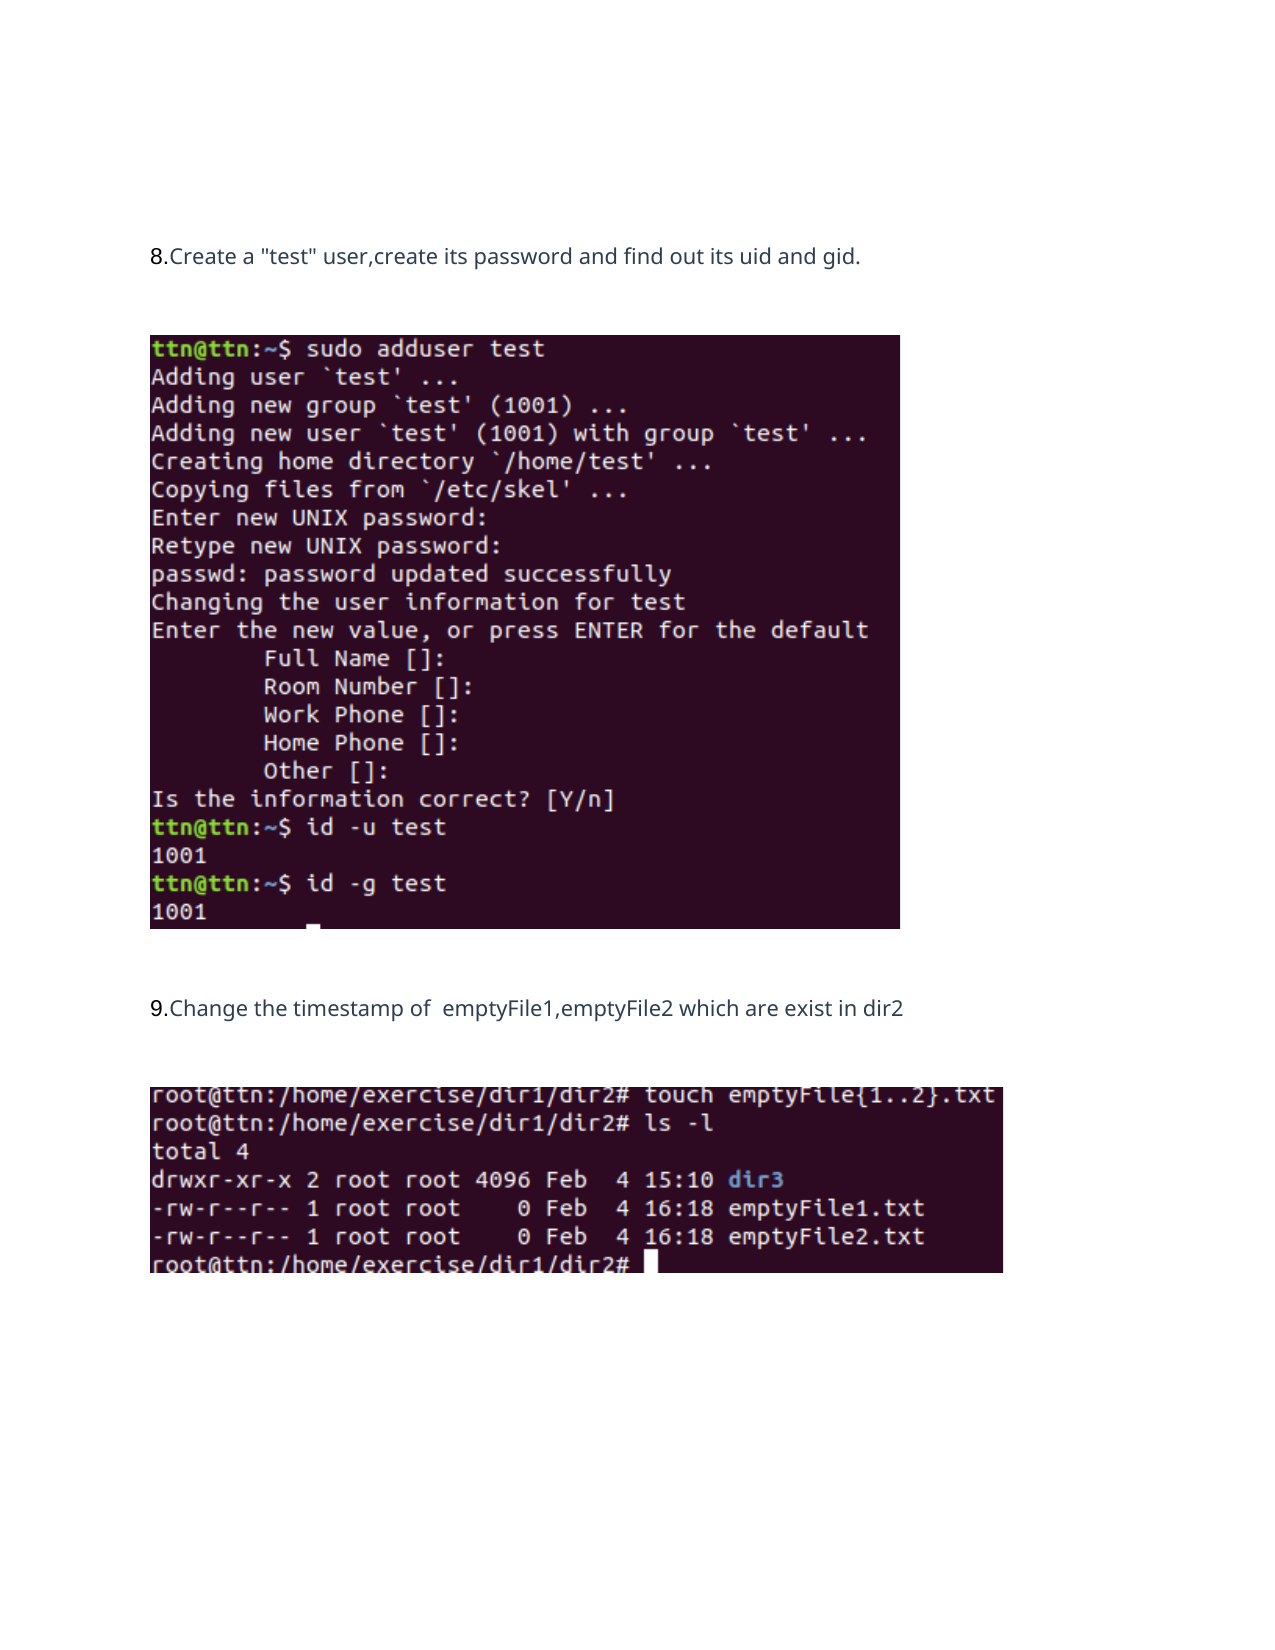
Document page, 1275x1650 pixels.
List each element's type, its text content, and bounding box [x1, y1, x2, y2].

text 8.Create a "test" user,create its password and find out its uid and gid. [150, 241, 1125, 270]
picture [150, 1087, 1004, 1273]
text 9.Change the timestamp of emptyFile1,emptyFile2 which are exist in dir2 [150, 993, 1125, 1023]
picture [150, 335, 901, 929]
